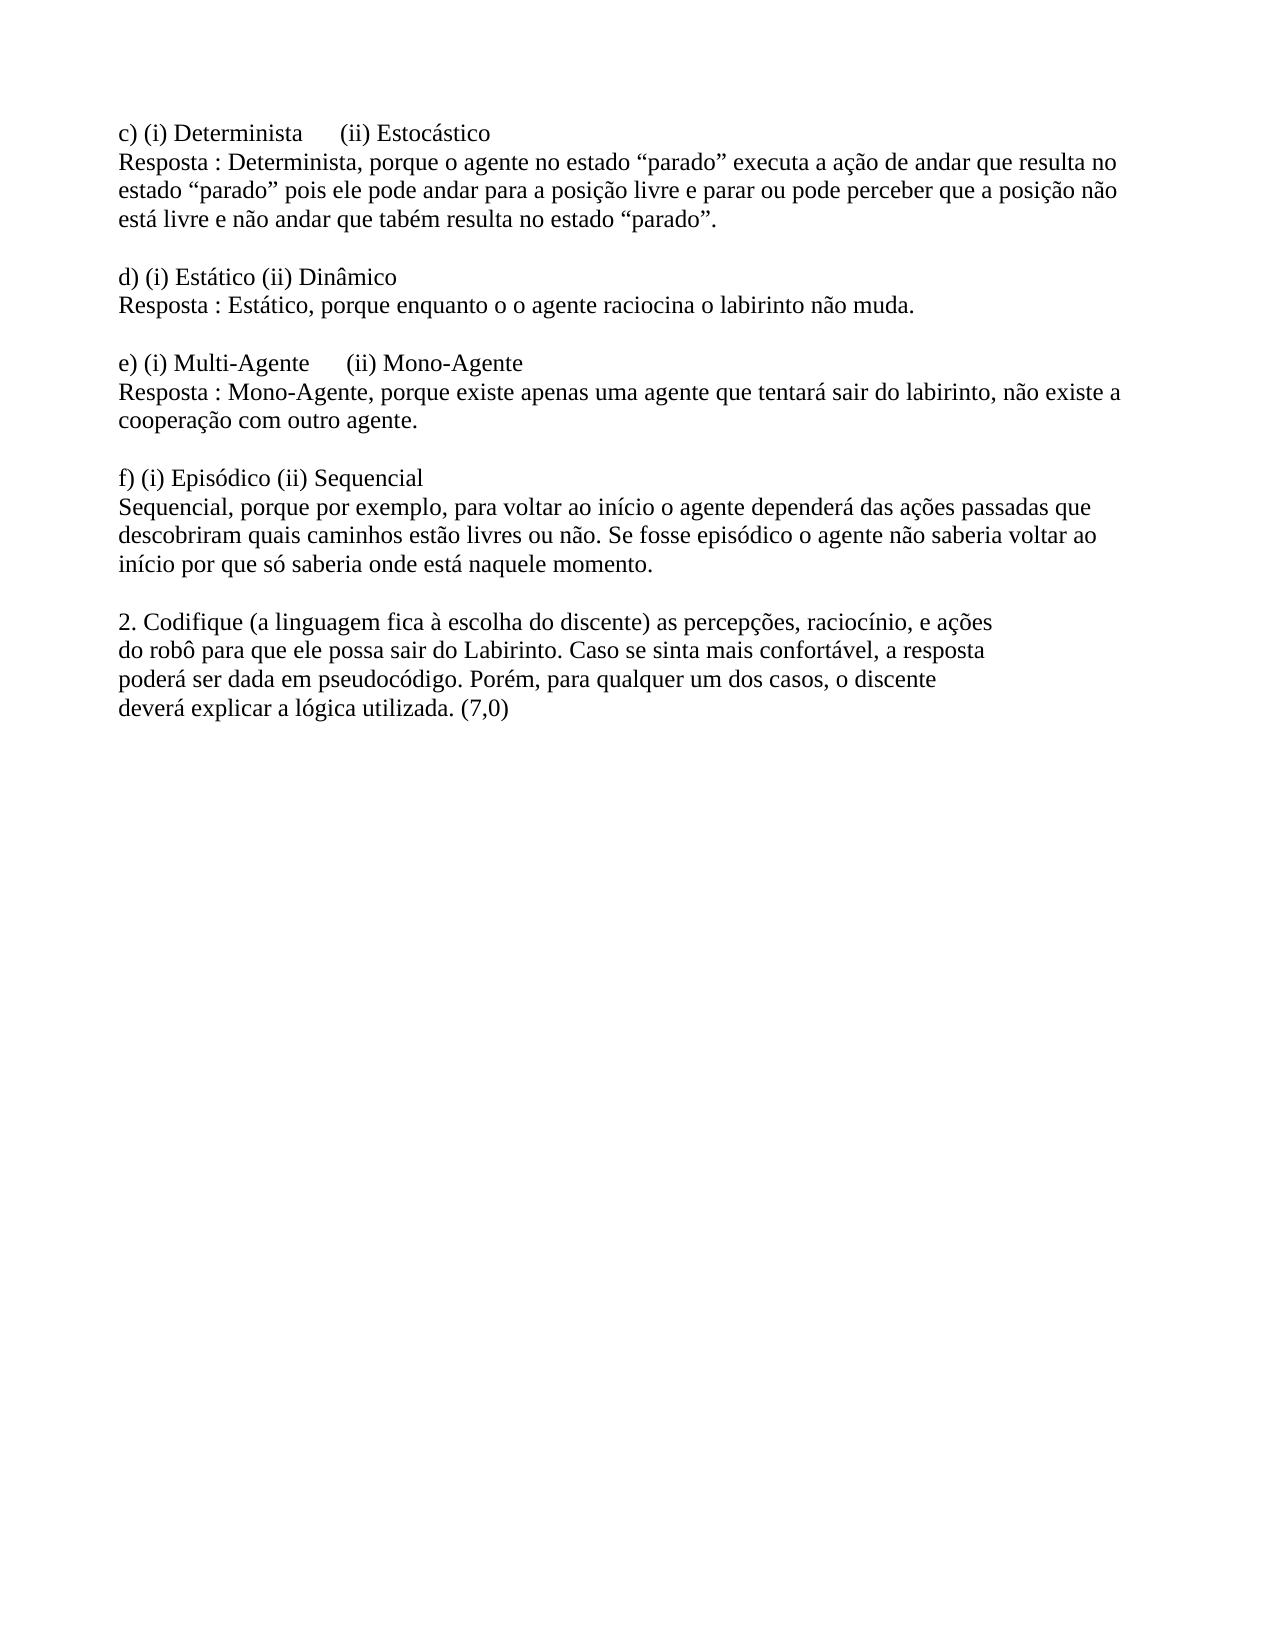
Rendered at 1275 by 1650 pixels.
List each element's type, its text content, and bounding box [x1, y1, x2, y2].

text f) (i) Episódico (ii) Sequencial [118, 463, 1157, 492]
text 2. Codifique (a linguagem fica à escolha do discente) as percepções, raciocínio, e ações [118, 607, 1157, 636]
text Resposta : Mono-Agente, porque existe apenas uma agente que tentará sair do labirinto, não existe a cooperação com outro agente. [118, 377, 1157, 434]
text d) (i) Estático (ii) Dinâmico [118, 262, 1157, 291]
text Resposta : Estático, porque enquanto o o agente raciocina o labirinto não muda. [118, 291, 1157, 319]
text do robô para que ele possa sair do Labirinto. Caso se sinta mais confortável, a resposta [118, 636, 1157, 664]
text Sequencial, porque por exemplo, para voltar ao início o agente dependerá das ações passadas que descobriram quais caminhos estão livres ou não. Se fosse episódico o agente não saberia voltar ao início por que só saberia onde está naquele momento. [118, 492, 1157, 578]
text poderá ser dada em pseudocódigo. Porém, para qualquer um dos casos, o discente [118, 664, 1157, 693]
text e) (i) Multi-Agente (ii) Mono-Agente [118, 348, 1157, 377]
text c) (i) Determinista (ii) Estocástico [118, 118, 1157, 147]
text deverá explicar a lógica utilizada. (7,0) [118, 693, 1157, 722]
text Resposta : Determinista, porque o agente no estado “parado” executa a ação de andar que resulta no estado “parado” pois ele pode andar para a posição livre e parar ou pode perceber que a posição não está livre e não andar que tabém resulta no estado “parado”. [118, 147, 1157, 233]
